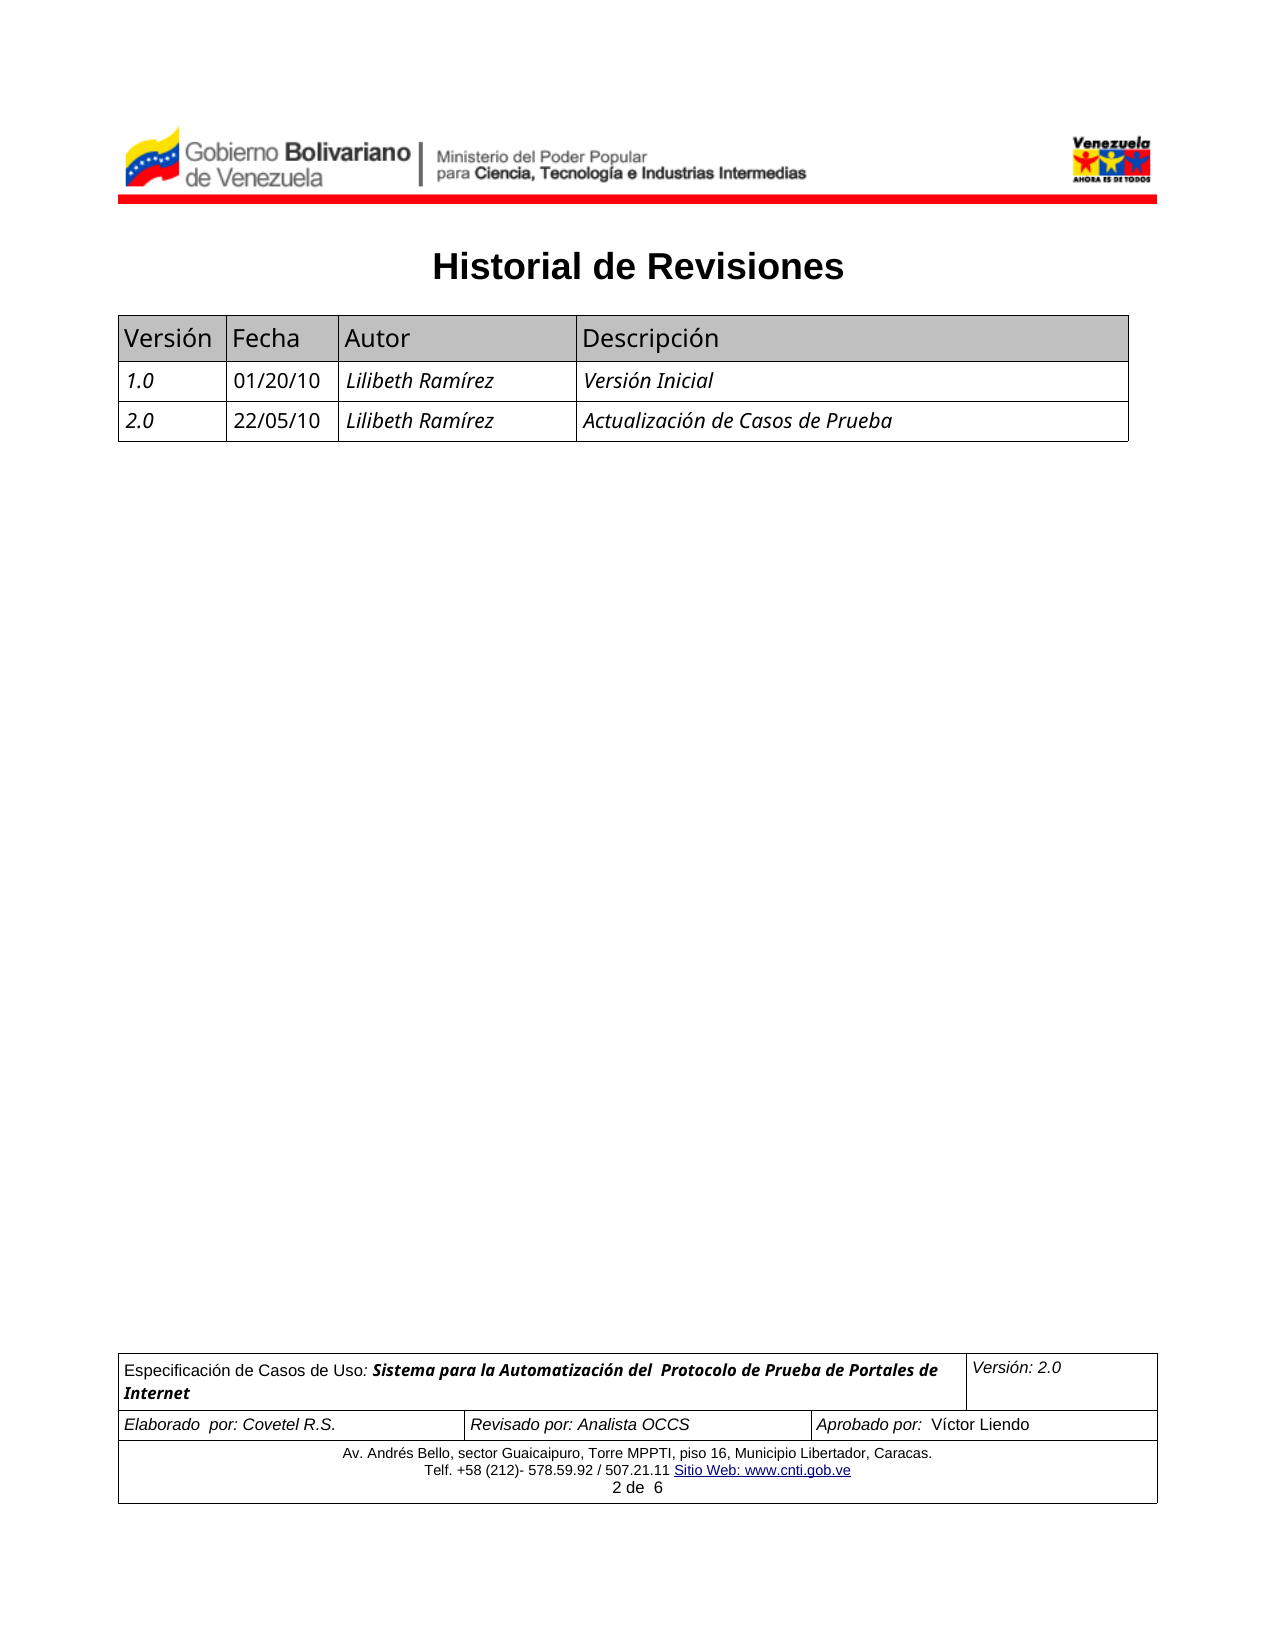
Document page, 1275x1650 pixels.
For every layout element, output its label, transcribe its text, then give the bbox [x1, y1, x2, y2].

table_header Versión [119, 316, 226, 361]
table_cell Lilibeth Ramírez [339, 362, 576, 401]
table_cell Lilibeth Ramírez [339, 402, 576, 441]
title Historial de Revisiones [119, 245, 1157, 287]
table_cell Actualización de Casos de Prueba [577, 402, 1128, 441]
table_cell Versión Inicial [577, 362, 1128, 401]
table_cell 1.0 [119, 362, 226, 401]
table_cell 22/05/10 [227, 402, 338, 441]
picture [118, 118, 1157, 204]
table_header Fecha [227, 316, 338, 361]
table_header Descripción [577, 316, 1128, 361]
table_cell 20/01/10 [227, 362, 338, 401]
table_cell 2.0 [119, 402, 226, 441]
table_header Autor [339, 316, 576, 361]
